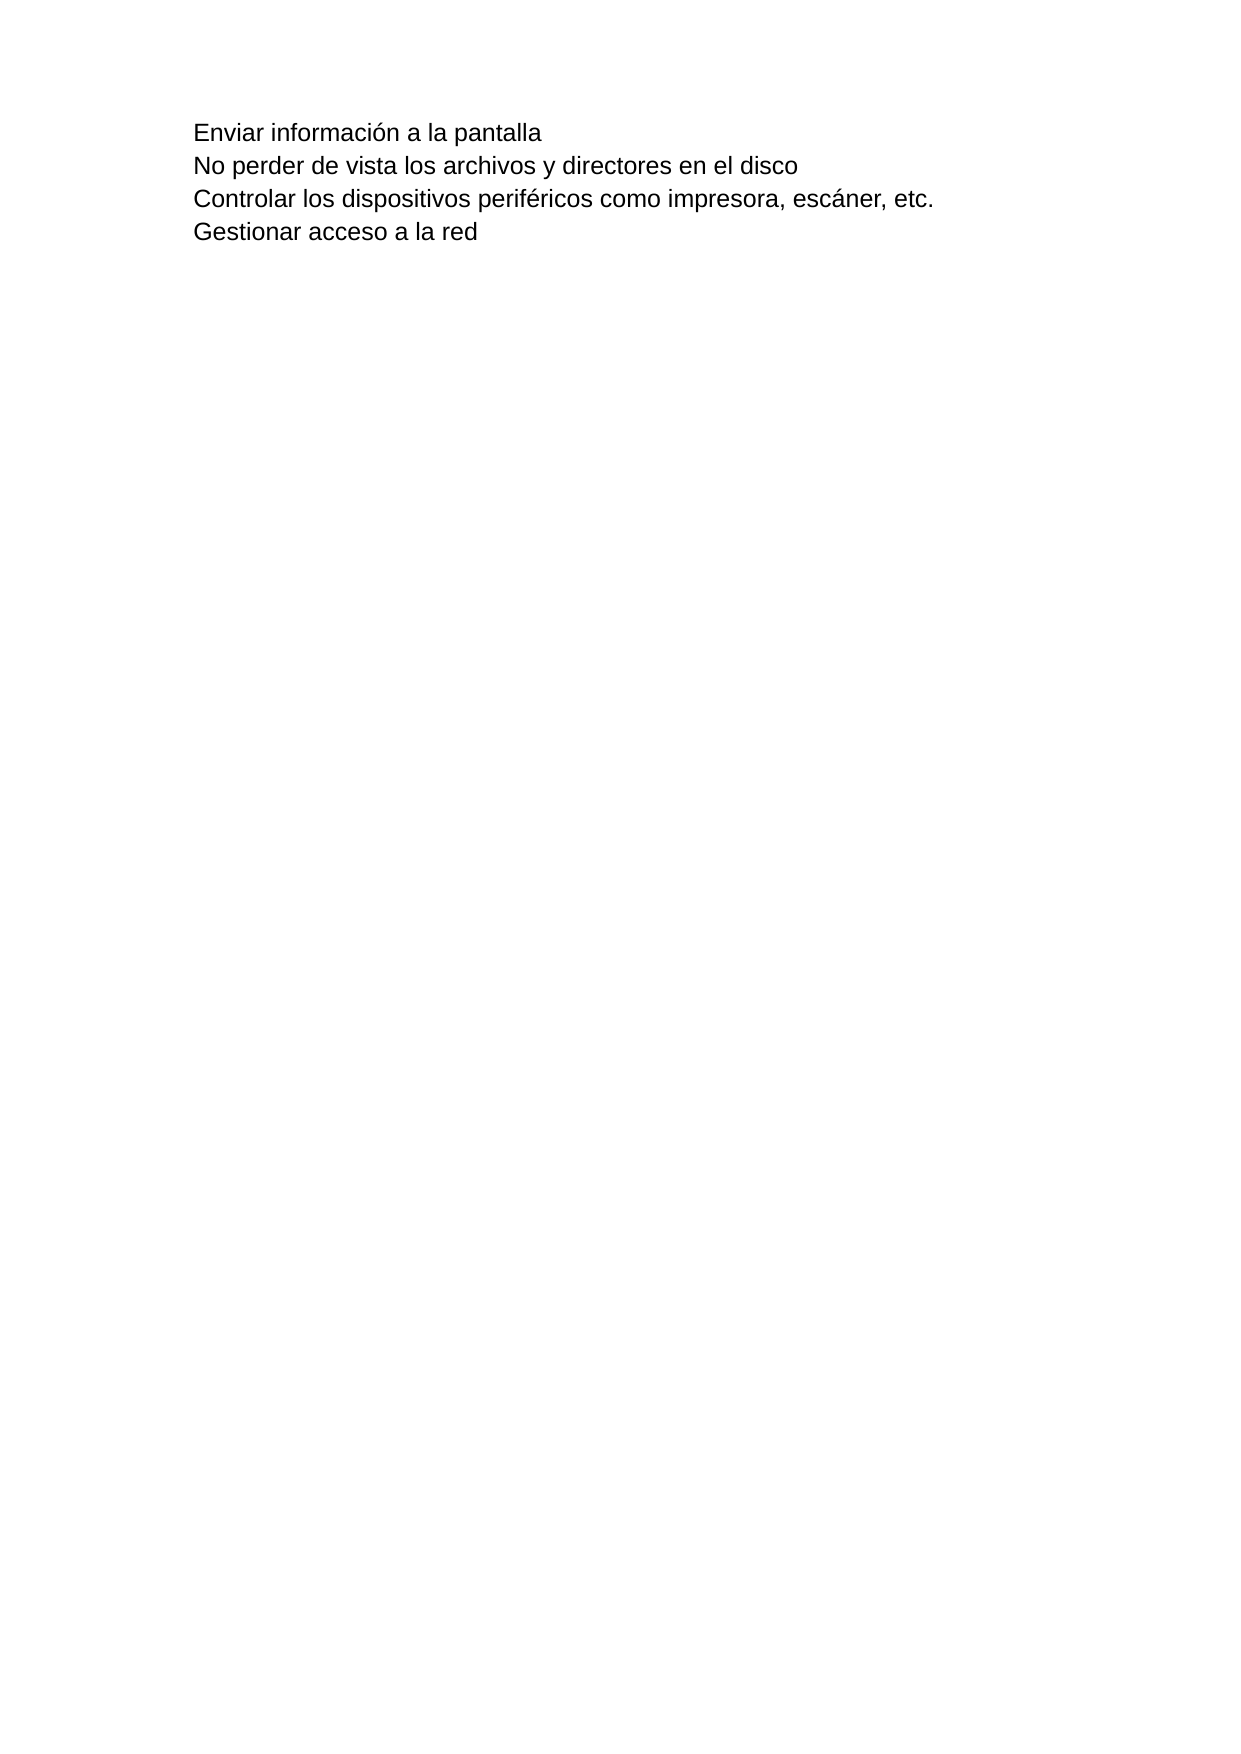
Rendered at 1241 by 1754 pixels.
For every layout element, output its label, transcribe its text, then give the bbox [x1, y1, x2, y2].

text No perder de vista los archivos y directores en el disco [193, 151, 1122, 180]
text Gestionar acceso a la red [193, 217, 1122, 246]
text Controlar los dispositivos periféricos como impresora, escáner, etc. [193, 184, 1122, 213]
text Enviar información a la pantalla [193, 118, 1122, 147]
